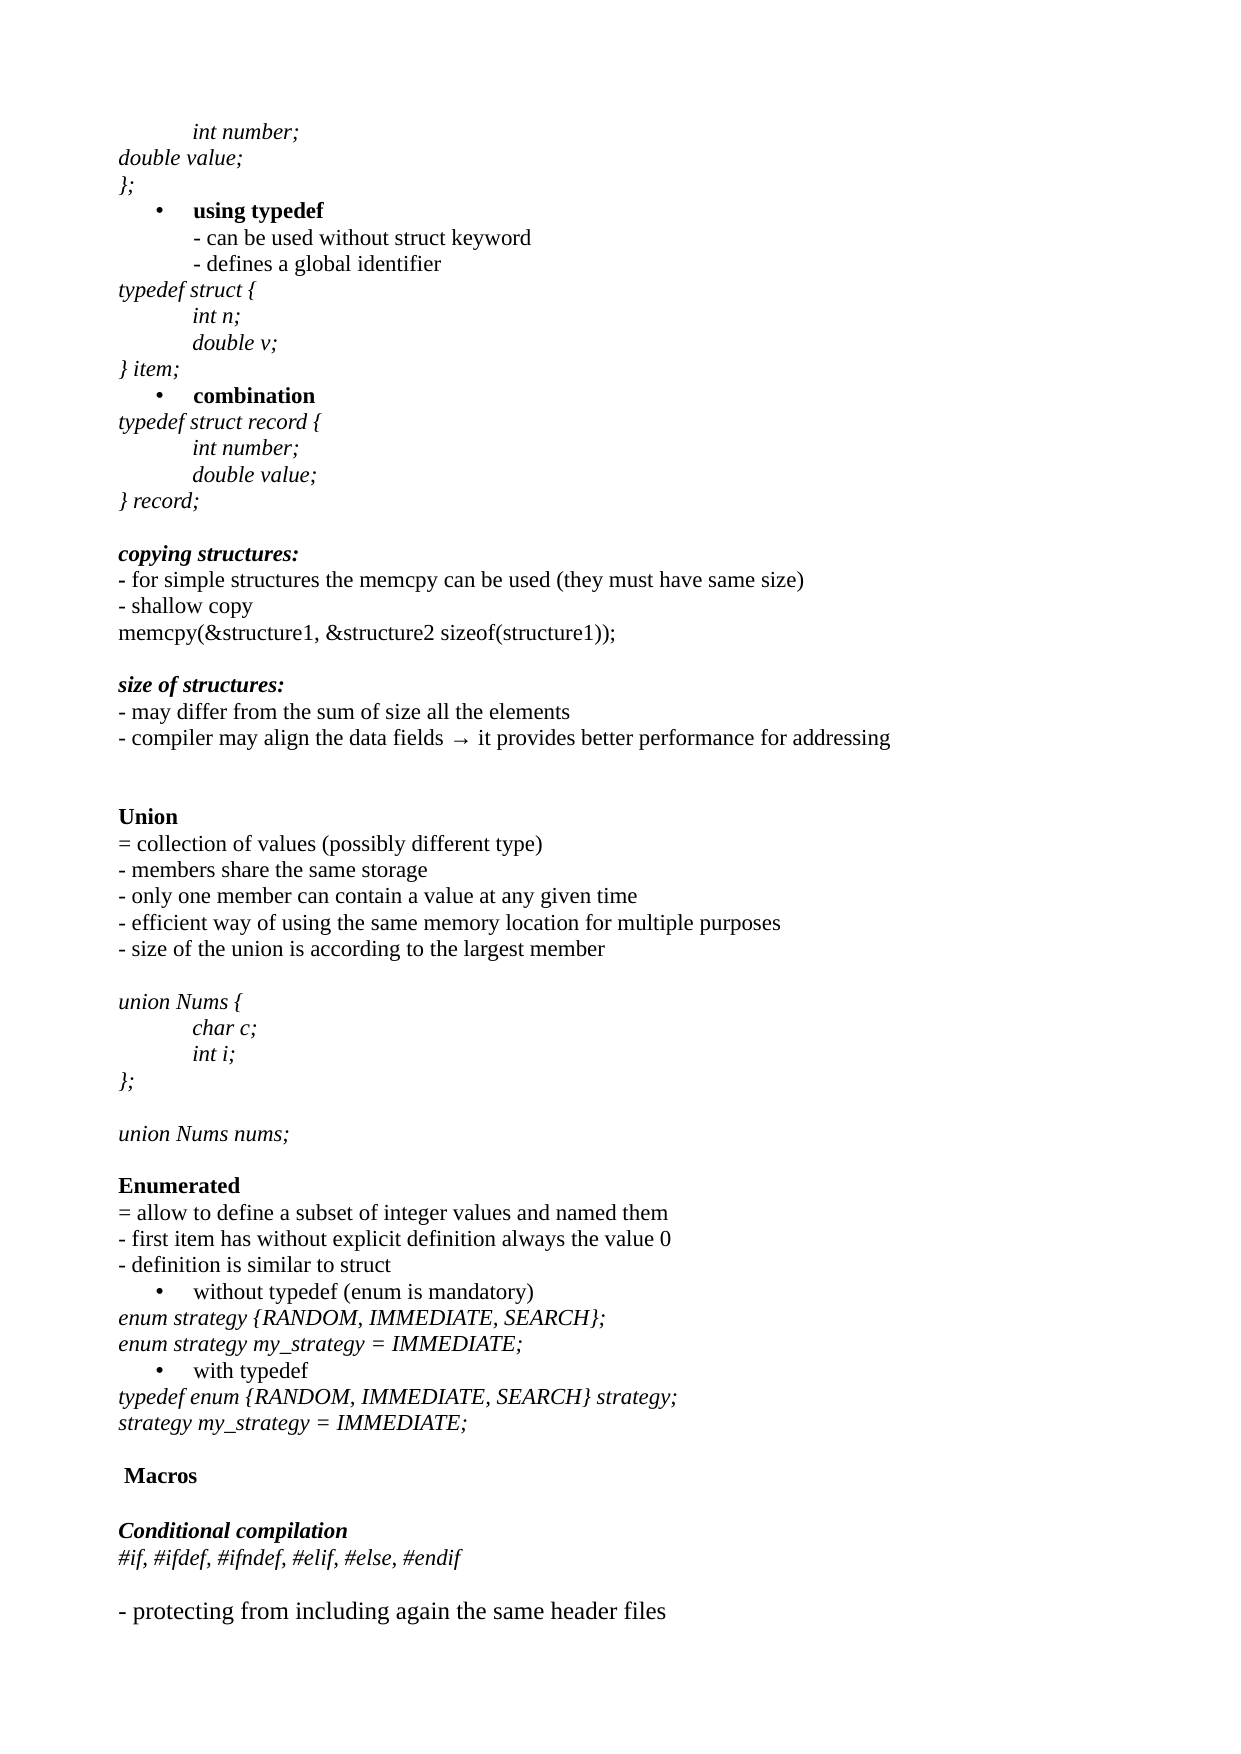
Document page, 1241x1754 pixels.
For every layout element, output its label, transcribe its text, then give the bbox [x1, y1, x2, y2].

text - first item has without explicit definition always the value 0 [118, 1225, 1122, 1251]
list - defines a global identifier [156, 250, 1122, 276]
text int i; [118, 1041, 1122, 1067]
text #if, #ifdef, #ifndef, #elif, #else, #endif [118, 1544, 1122, 1570]
text double value; [118, 144, 1122, 171]
text enum strategy my_strategy = IMMEDIATE; [118, 1330, 1122, 1357]
text - compiler may align the data fields → it provides better performance for addressing [118, 724, 1122, 751]
text int n; [118, 303, 1122, 329]
text copying structures: [118, 540, 1122, 566]
text union Nums nums; [118, 1119, 1122, 1146]
list with typedef [156, 1357, 1122, 1383]
text - only one member can contain a value at any given time [118, 882, 1122, 909]
text double value; [118, 461, 1122, 487]
text - definition is similar to struct [118, 1251, 1122, 1278]
list without typedef (enum is mandatory) [156, 1278, 1122, 1304]
text enum strategy {RANDOM, IMMEDIATE, SEARCH}; [118, 1304, 1122, 1330]
text }; [118, 1067, 1122, 1093]
text - for simple structures the memcpy can be used (they must have same size) [118, 566, 1122, 592]
text int number; [118, 434, 1122, 461]
text - efficient way of using the same memory location for multiple purposes [118, 909, 1122, 935]
text memcpy(&structure1, &structure2 sizeof(structure1)); [118, 619, 1122, 645]
text int number; [118, 118, 1122, 144]
list using typedef [156, 197, 1122, 223]
text } item; [118, 355, 1122, 382]
text typedef enum {RANDOM, IMMEDIATE, SEARCH} strategy; [118, 1383, 1122, 1409]
text - protecting from including again the same header files [118, 1596, 1122, 1625]
text - members share the same storage [118, 856, 1122, 882]
text - may differ from the sum of size all the elements [118, 698, 1122, 724]
text double v; [118, 329, 1122, 355]
text - size of the union is according to the largest member [118, 935, 1122, 961]
text = collection of values (possibly different type) [118, 830, 1122, 856]
text Enumerated [118, 1172, 1122, 1199]
text Conditional compilation [118, 1517, 1122, 1544]
text - shallow copy [118, 592, 1122, 619]
text char c; [118, 1014, 1122, 1041]
text typedef struct { [118, 276, 1122, 303]
text typedef struct record { [118, 408, 1122, 434]
text size of structures: [118, 672, 1122, 698]
text Macros [118, 1462, 1122, 1488]
text } record; [118, 487, 1122, 513]
list combination [156, 382, 1122, 408]
text union Nums { [118, 988, 1122, 1014]
text = allow to define a subset of integer values and named them [118, 1199, 1122, 1225]
text strategy my_strategy = IMMEDIATE; [118, 1409, 1122, 1436]
text Union [118, 803, 1122, 830]
list - can be used without struct keyword [156, 223, 1122, 250]
text }; [118, 171, 1122, 197]
